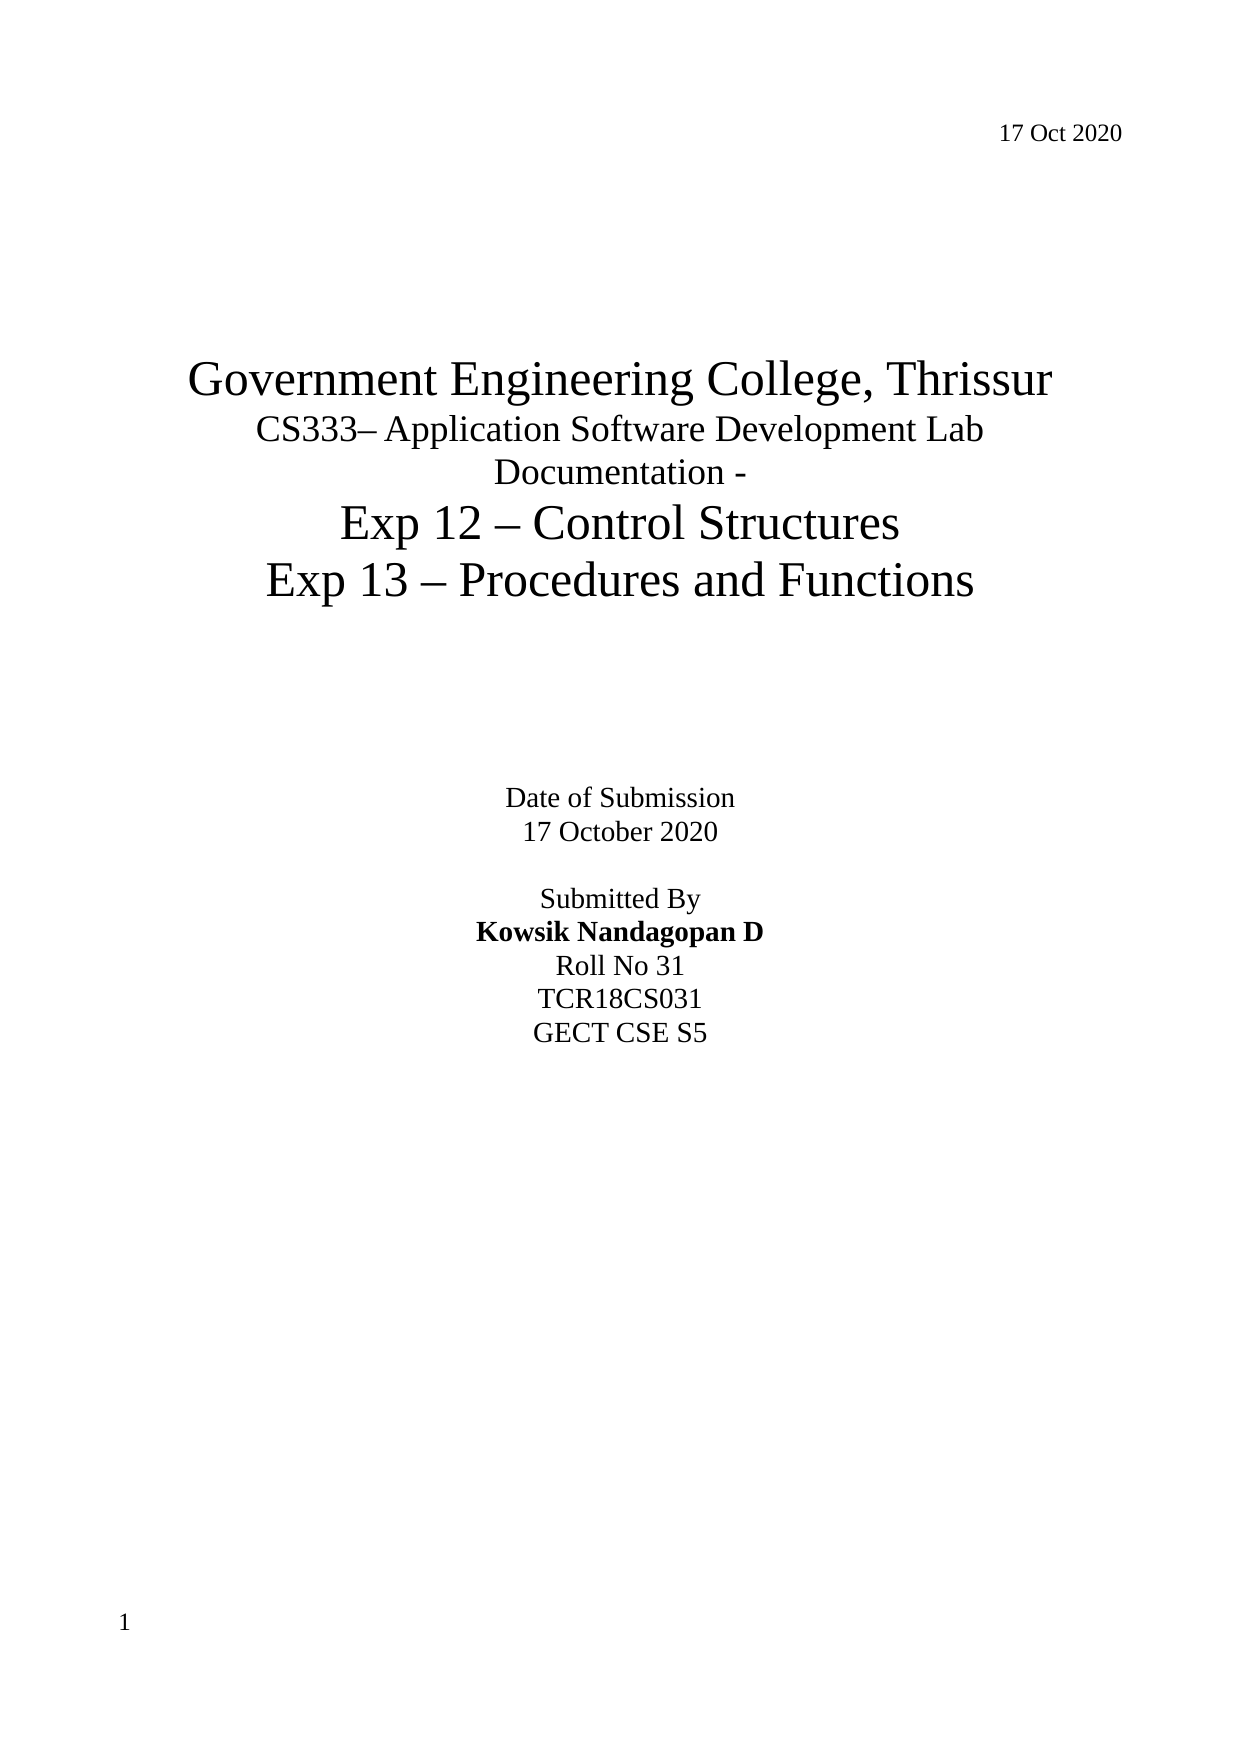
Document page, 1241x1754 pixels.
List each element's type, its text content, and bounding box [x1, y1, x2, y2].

text Submitted By [118, 881, 1122, 914]
text Exp 12 – Control Structures [118, 493, 1122, 550]
text TCR18CS031 [118, 981, 1122, 1015]
text 17 October 2020 [118, 814, 1122, 847]
text Documentation - [118, 449, 1122, 493]
text GECT CSE S5 [118, 1015, 1122, 1048]
text Government Engineering College, Thrissur [118, 349, 1122, 406]
text Roll No 31 [118, 948, 1122, 981]
text Kowsik Nandagopan D [118, 914, 1122, 948]
text Date of Submission [118, 780, 1122, 814]
text Exp 13 – Procedures and Functions [118, 550, 1122, 608]
text CS333– Application Software Development Lab [118, 406, 1122, 449]
